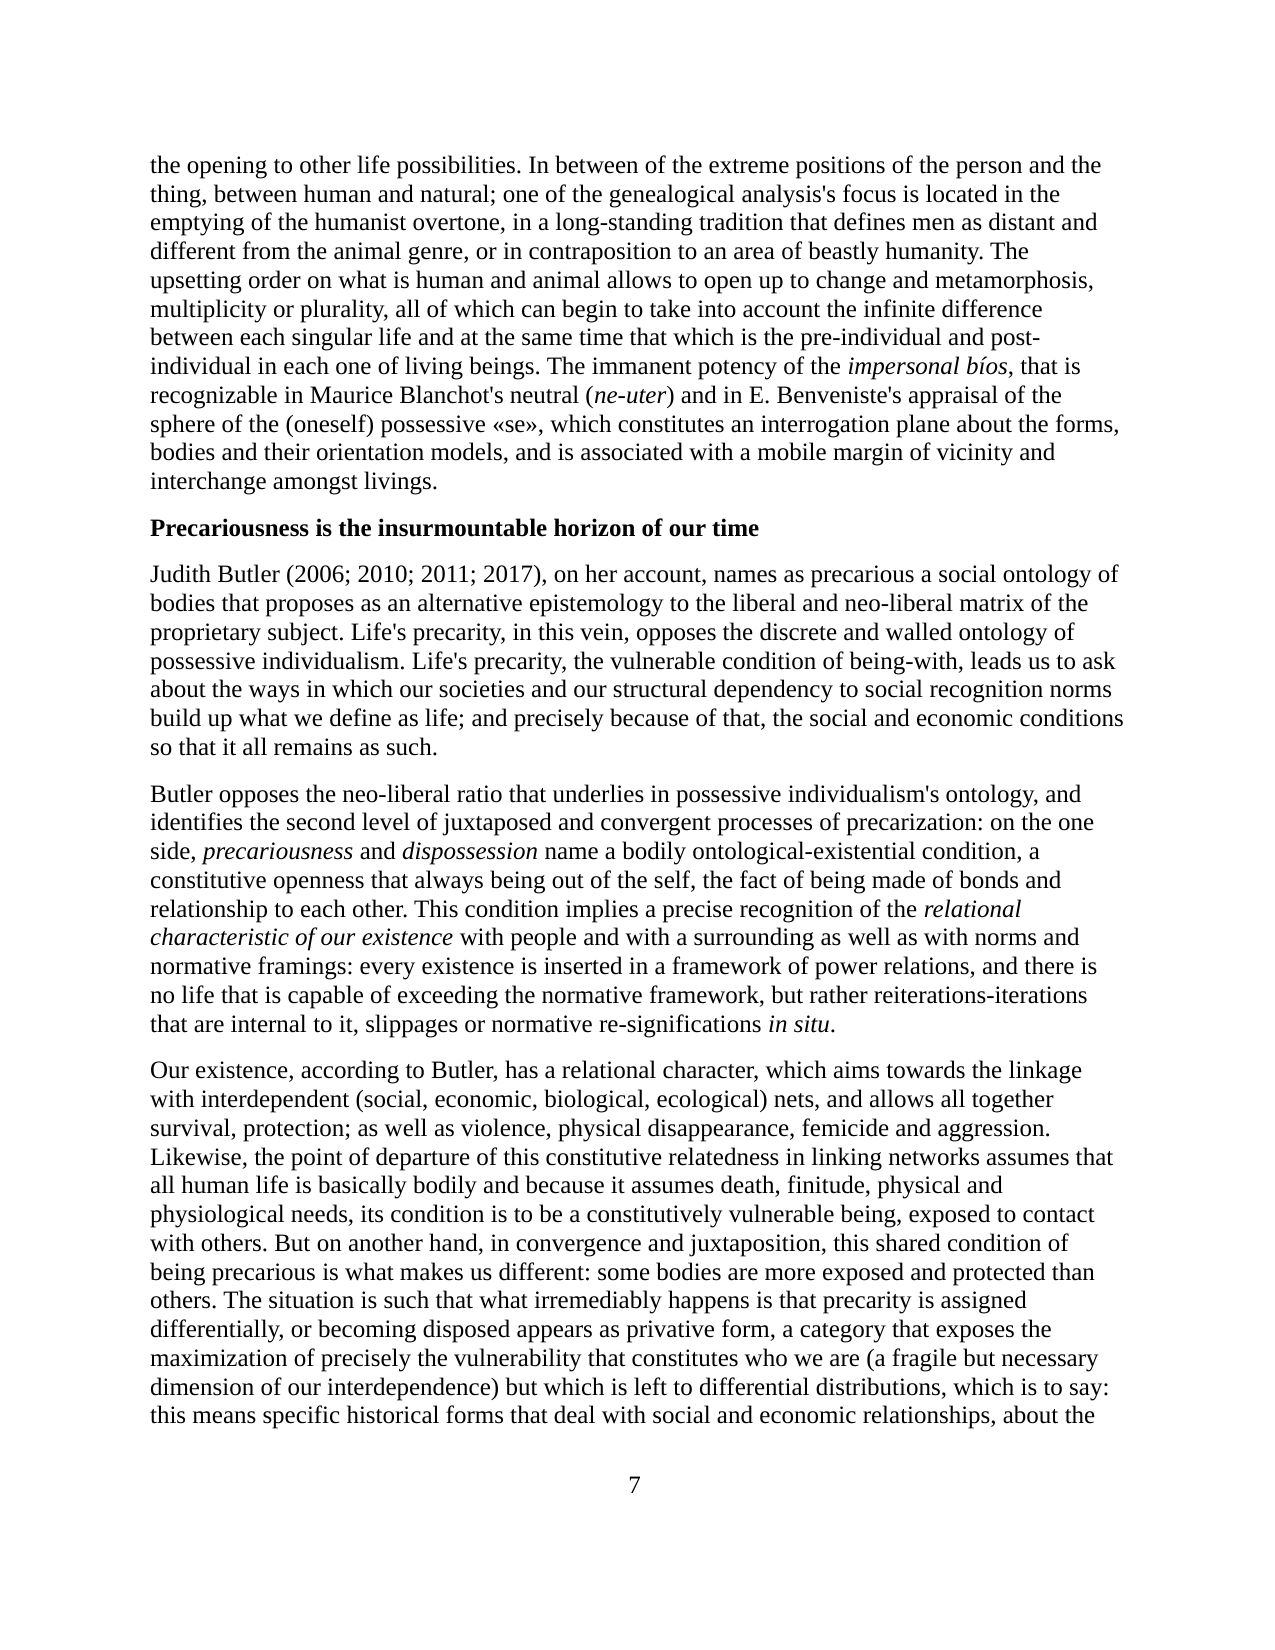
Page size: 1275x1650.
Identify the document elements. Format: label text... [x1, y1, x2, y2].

text Precariousness is the insurmountable horizon of our time [150, 513, 1125, 542]
text Our existence, according to Butler, has a relational character, which aims towards the linkage with interdependent (social, economic, biological, ecological) nets, and allows all together survival, protection; as well as violence, physical disappearance, femicide and aggression. Likewise, the point of departure of this constitutive relatedness in linking networks assumes that all human life is basically bodily and because it assumes death, finitude, physical and physiological needs, its condition is to be a constitutively vulnerable being, exposed to contact with others. But on another hand, in convergence and juxtaposition, this shared condition of being precarious is what makes us different: some bodies are more exposed and protected than others. The situation is such that what irremediably happens is that precarity is assigned differentially, or becoming disposed appears as privative form, a category that exposes the maximization of precisely the vulnerability that constitutes who we are (a fragile but necessary dimension of our interdependence) but which is left to differential distributions, which is to say: this means specific historical forms that deal with social and economic relationships, about the [150, 1055, 1125, 1429]
text Butler opposes the neo-liberal ratio that underlies in possessive individualism's ontology, and identifies the second level of juxtaposed and convergent processes of precarization: on the one side, precariousness and dispossession name a bodily ontological-existential condition, a constitutive openness that always being out of the self, the fact of being made of bonds and relationship to each other. This condition implies a precise recognition of the relational characteristic of our existence with people and with a surrounding as well as with norms and normative framings: every existence is inserted in a framework of power relations, and there is no life that is capable of exceeding the normative framework, but rather reiterations-iterations that are internal to it, slippages or normative re-significations in situ. [150, 779, 1125, 1037]
text the opening to other life possibilities. In between of the extreme positions of the person and the thing, between human and natural; one of the genealogical analysis's focus is located in the emptying of the humanist overtone, in a long-standing tradition that defines men as distant and different from the animal genre, or in contraposition to an area of beastly humanity. The upsetting order on what is human and animal allows to open up to change and metamorphosis, multiplicity or plurality, all of which can begin to take into account the infinite difference between each singular life and at the same time that which is the pre-individual and post-individual in each one of living beings. The immanent potency of the impersonal bíos, that is recognizable in Maurice Blanchot's neutral (ne-uter) and in E. Benveniste's appraisal of the sphere of the (oneself) possessive «se», which constitutes an interrogation plane about the forms, bodies and their orientation models, and is associated with a mobile margin of vicinity and interchange amongst livings. [150, 150, 1125, 495]
text Judith Butler (2006; 2010; 2011; 2017), on her account, names as precarious a social ontology of bodies that proposes as an alternative epistemology to the liberal and neo-liberal matrix of the proprietary subject. Life's precarity, in this vein, opposes the discrete and walled ontology of possessive individualism. Life's precarity, the vulnerable condition of being-with, leads us to ask about the ways in which our societies and our structural dependency to social recognition norms build up what we define as life; and precisely because of that, the social and economic conditions so that it all remains as such. [150, 559, 1125, 761]
